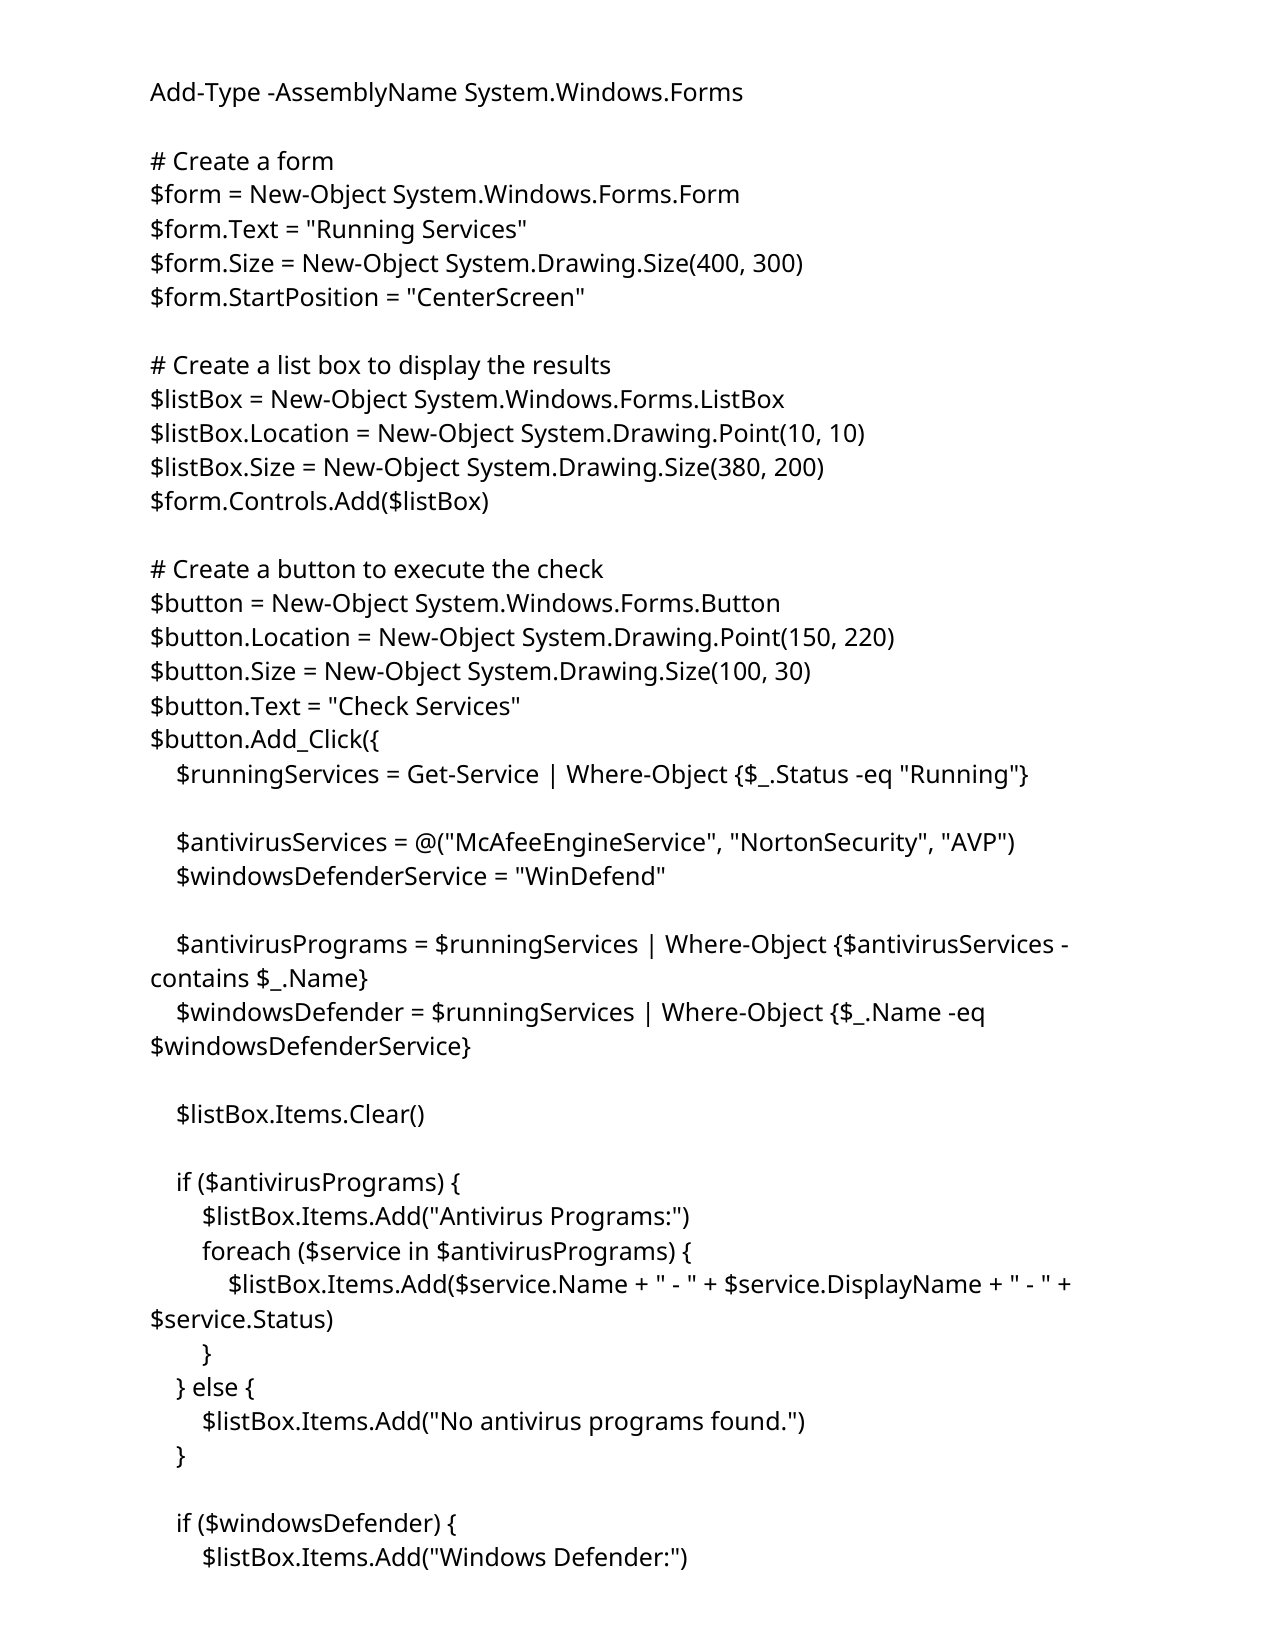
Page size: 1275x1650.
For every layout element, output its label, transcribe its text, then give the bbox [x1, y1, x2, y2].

text $listBox.Items.Add("No antivirus programs found.") [150, 1403, 1125, 1437]
text if ($windowsDefender) { [150, 1506, 1125, 1540]
text $form.Controls.Add($listBox) [150, 484, 1125, 518]
text $runningServices = Get-Service | Where-Object {$_.Status -eq "Running"} [150, 756, 1125, 790]
text # Create a button to execute the check [150, 552, 1125, 586]
text $listBox.Items.Add($service.Name + " - " + $service.DisplayName + " - " + $service.Status) [150, 1267, 1125, 1335]
text # Create a list box to display the results [150, 347, 1125, 382]
text $button.Add_Click({ [150, 722, 1125, 756]
text $listBox.Size = New-Object System.Drawing.Size(380, 200) [150, 450, 1125, 484]
text $button = New-Object System.Windows.Forms.Button [150, 586, 1125, 620]
text $listBox.Items.Clear() [150, 1097, 1125, 1131]
text Add-Type -AssemblyName System.Windows.Forms [150, 75, 1125, 109]
text $form.Size = New-Object System.Drawing.Size(400, 300) [150, 245, 1125, 279]
text $button.Location = New-Object System.Drawing.Point(150, 220) [150, 620, 1125, 654]
text foreach ($service in $antivirusPrograms) { [150, 1233, 1125, 1267]
text } [150, 1437, 1125, 1472]
text $form.Text = "Running Services" [150, 211, 1125, 245]
text $listBox.Location = New-Object System.Drawing.Point(10, 10) [150, 416, 1125, 450]
text if ($antivirusPrograms) { [150, 1165, 1125, 1199]
text $button.Size = New-Object System.Drawing.Size(100, 30) [150, 654, 1125, 688]
text $antivirusPrograms = $runningServices | Where-Object {$antivirusServices -contains $_.Name} [150, 927, 1125, 995]
text } else { [150, 1369, 1125, 1403]
text $antivirusServices = @("McAfeeEngineService", "NortonSecurity", "AVP") [150, 824, 1125, 858]
text $button.Text = "Check Services" [150, 688, 1125, 722]
text $listBox.Items.Add("Windows Defender:") [150, 1540, 1125, 1574]
text $listBox.Items.Add("Antivirus Programs:") [150, 1199, 1125, 1233]
text $windowsDefenderService = "WinDefend" [150, 858, 1125, 892]
text $form.StartPosition = "CenterScreen" [150, 279, 1125, 313]
text $form = New-Object System.Windows.Forms.Form [150, 177, 1125, 211]
text # Create a form [150, 143, 1125, 177]
text $windowsDefender = $runningServices | Where-Object {$_.Name -eq $windowsDefenderService} [150, 995, 1125, 1063]
text } [150, 1335, 1125, 1369]
text $listBox = New-Object System.Windows.Forms.ListBox [150, 382, 1125, 416]
